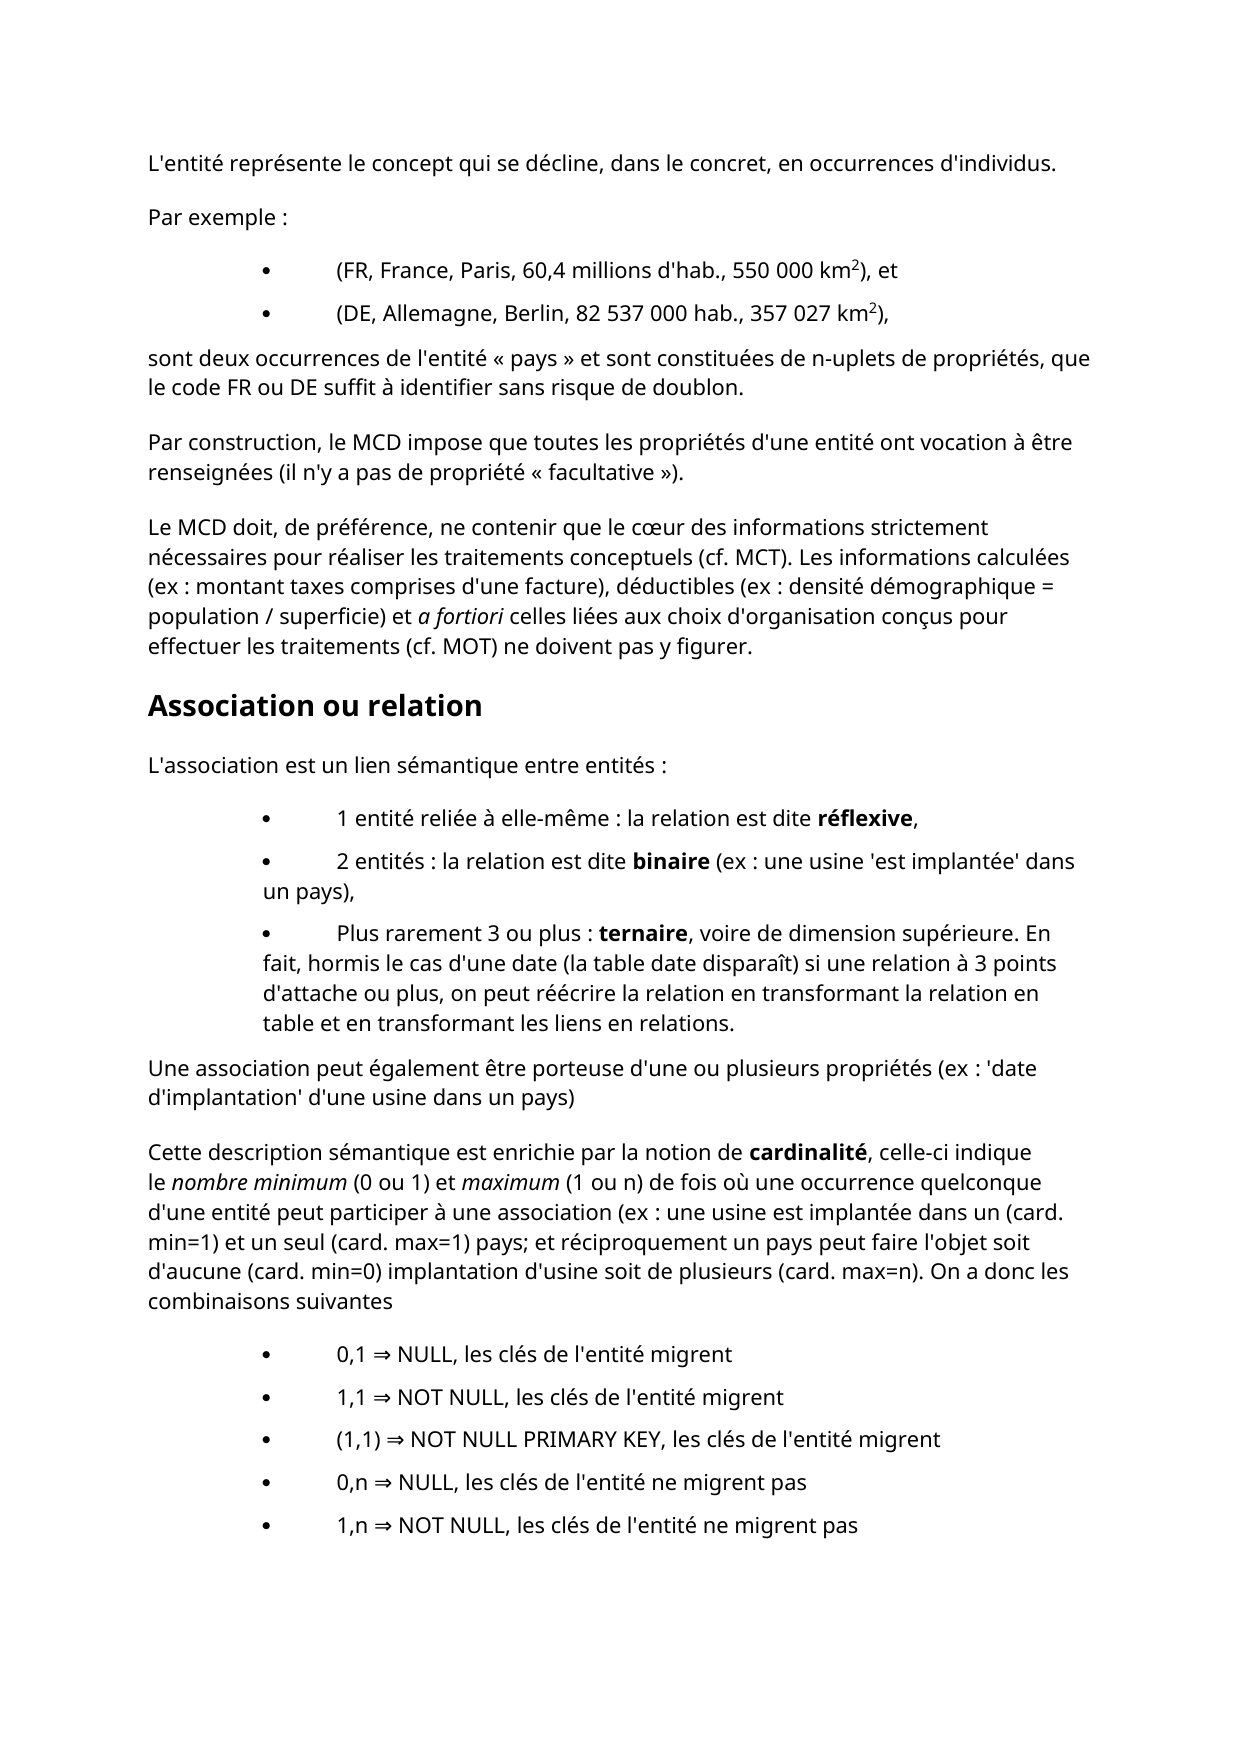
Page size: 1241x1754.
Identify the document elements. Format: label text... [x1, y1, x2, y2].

list 2 entités : la relation est dite binaire (ex : une usine 'est implantée' dans un pays), [263, 846, 1093, 905]
list 0,n ⇒ NULL, les clés de l'entité ne migrent pas [263, 1467, 1093, 1497]
text Association ou relation [148, 686, 1093, 725]
text Le MCD doit, de préférence, ne contenir que le cœur des informations strictement nécessaires pour réaliser les traitements conceptuels (cf. MCT). Les informations calculées (ex : montant taxes comprises d'une facture), déductibles (ex : densité démographique = population / superficie) et a fortiori celles liées aux choix d'organisation conçus pour effectuer les traitements (cf. MOT) ne doivent pas y figurer. [148, 512, 1093, 661]
text Une association peut également être porteuse d'une ou plusieurs propriétés (ex : 'date d'implantation' d'une usine dans un pays) [148, 1052, 1093, 1112]
list (DE, Allemagne, Berlin, 82 537 000 hab., 357 027 km2), [263, 298, 1093, 328]
text Cette description sémantique est enrichie par la notion de cardinalité, celle-ci indique le nombre minimum (0 ou 1) et maximum (1 ou n) de fois où une occurrence quelconque d'une entité peut participer à une association (ex : une usine est implantée dans un (card. min=1) et un seul (card. max=1) pays; et réciproquement un pays peut faire l'objet soit d'aucune (card. min=0) implantation d'usine soit de plusieurs (card. max=n). On a donc les combinaisons suivantes [148, 1137, 1093, 1316]
text sont deux occurrences de l'entité « pays » et sont constituées de n-uplets de propriétés, que le code FR ou DE suffit à identifier sans risque de doublon. [148, 343, 1093, 402]
list (FR, France, Paris, 60,4 millions d'hab., 550 000 km2), et [263, 255, 1093, 285]
list (1,1) ⇒ NOT NULL PRIMARY KEY, les clés de l'entité migrent [263, 1424, 1093, 1454]
list 1,n ⇒ NOT NULL, les clés de l'entité ne migrent pas [263, 1509, 1093, 1539]
text Par construction, le MCD impose que toutes les propriétés d'une entité ont vocation à être renseignées (il n'y a pas de propriété « facultative »). [148, 427, 1093, 487]
list 1 entité reliée à elle-même : la relation est dite réflexive, [263, 803, 1093, 833]
list 1,1 ⇒ NOT NULL, les clés de l'entité migrent [263, 1381, 1093, 1411]
list Plus rarement 3 ou plus : ternaire, voire de dimension supérieure. En fait, hormis le cas d'une date (la table date disparaît) si une relation à 3 points d'attache ou plus, on peut réécrire la relation en transformant la relation en table et en transformant les liens en relations. [263, 918, 1093, 1037]
text L'association est un lien sémantique entre entités : [148, 750, 1093, 780]
text L'entité représente le concept qui se décline, dans le concret, en occurrences d'individus. [148, 148, 1093, 177]
list 0,1 ⇒ NULL, les clés de l'entité migrent [263, 1339, 1093, 1368]
text Par exemple : [148, 202, 1093, 232]
